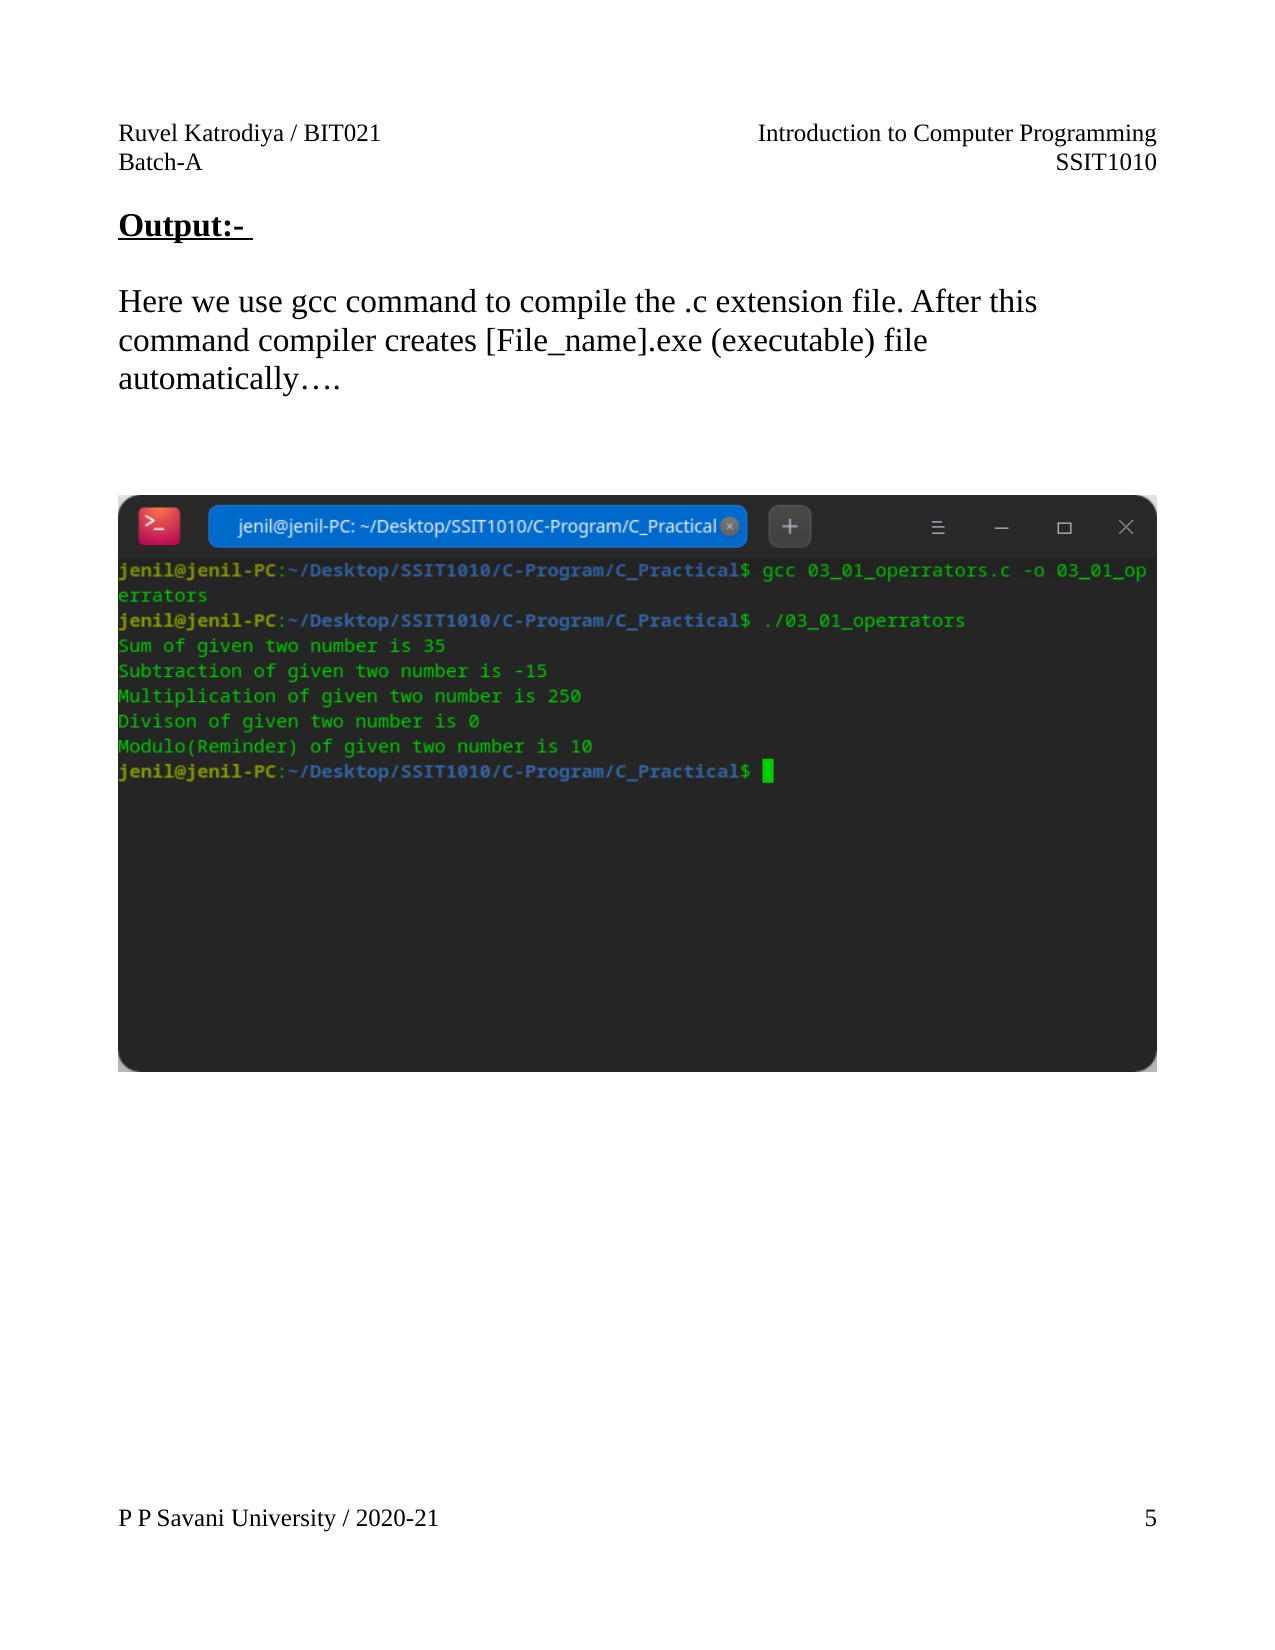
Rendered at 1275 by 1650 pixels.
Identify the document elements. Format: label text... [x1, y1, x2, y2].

text Here we use gcc command to compile the .c extension file. After this command compiler creates [File_name].exe (executable) file automatically…. [118, 282, 1157, 397]
picture [118, 495, 1157, 1072]
text Output:- [118, 205, 1157, 243]
